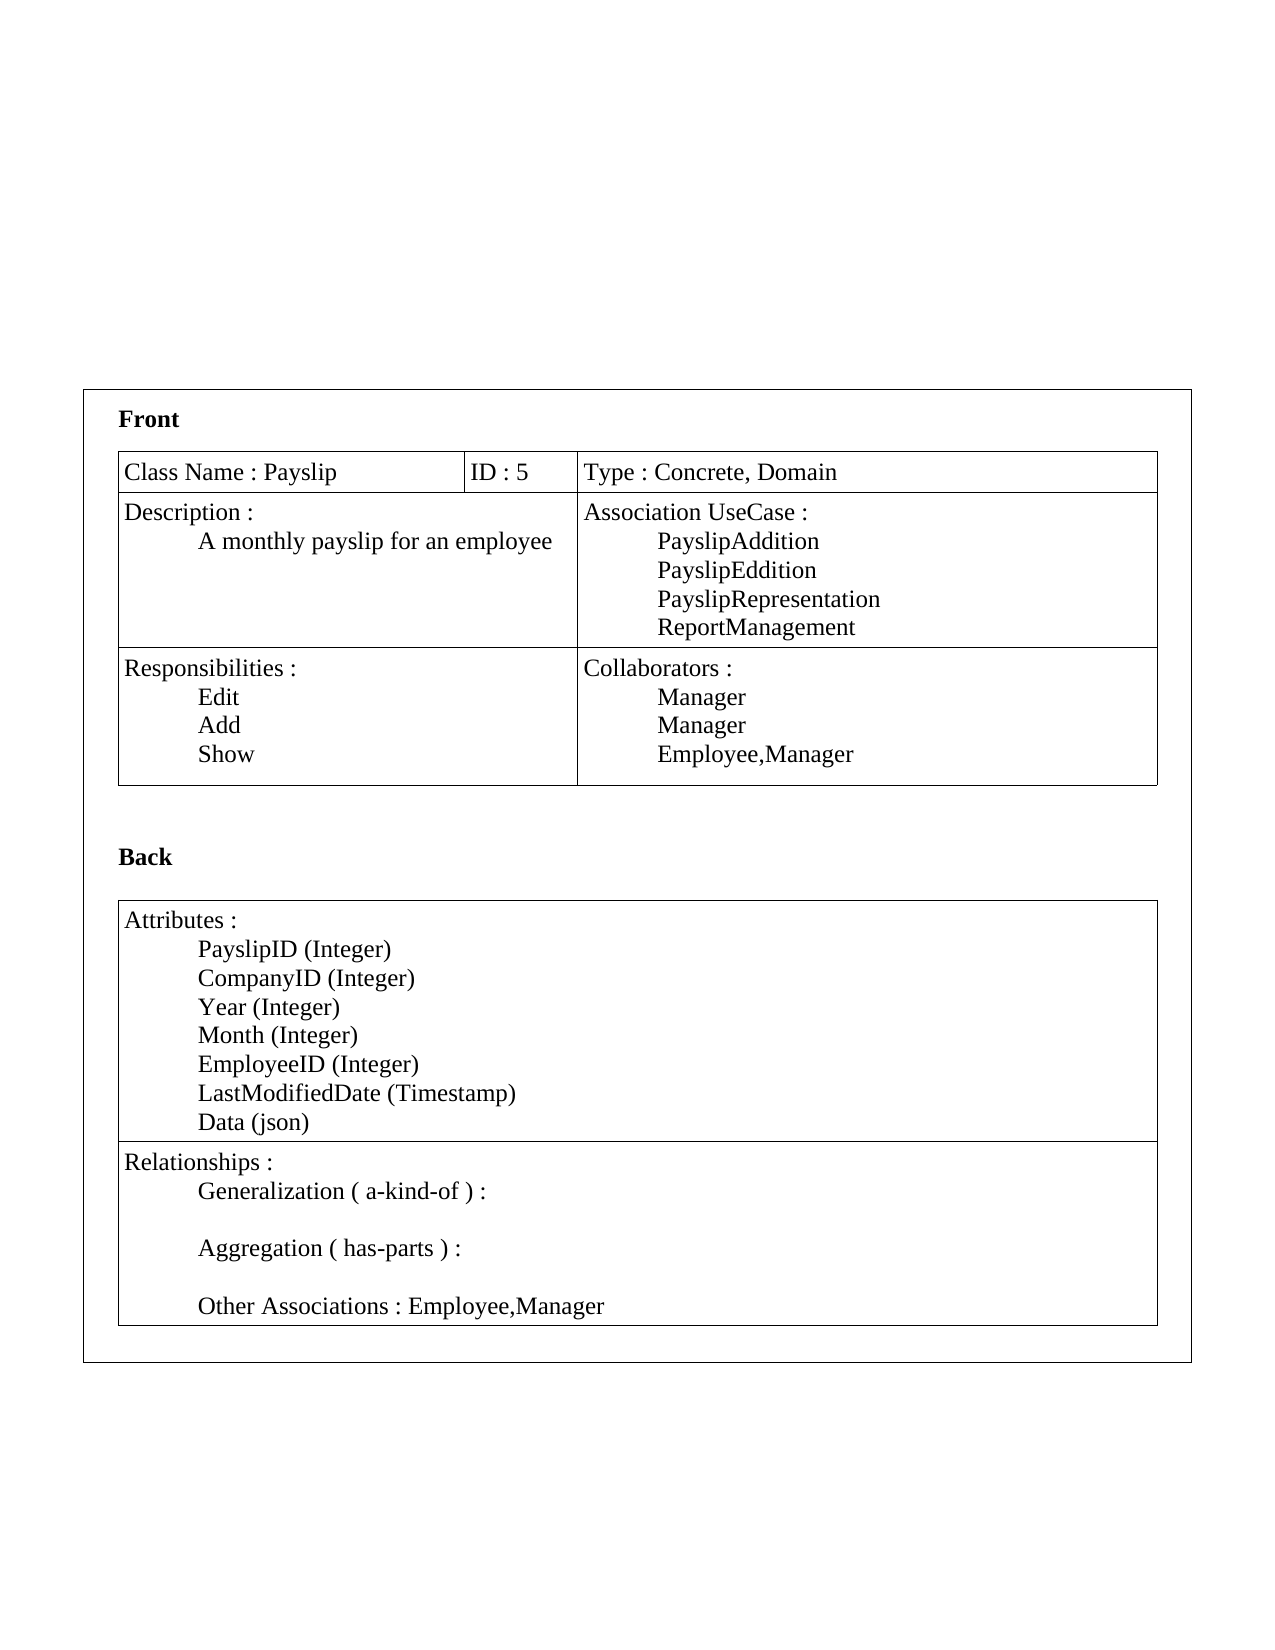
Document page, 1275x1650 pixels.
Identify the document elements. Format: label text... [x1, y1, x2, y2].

text Front [118, 404, 1157, 432]
table_header Type : Concrete, Domain [578, 452, 1157, 492]
table_header Attributes : PayslipID (Integer) CompanyID (Integer) Year (Integer) Month (Integer) EmployeeID (Integer) LastModifiedDate (Timestamp) Data (json) [119, 901, 1157, 1141]
table_cell Relationships : Generalization ( a-kind-of ) : Aggregation ( has-parts ) : Other Associations : Employee,Manager [119, 1142, 1157, 1325]
table_header Class Name : Payslip [119, 452, 464, 492]
table_cell Description : A monthly payslip for an employee [119, 493, 577, 647]
text Back [118, 842, 1157, 871]
table_cell Responsibilities : Edit Add Show [119, 648, 577, 785]
table_cell Association UseCase : PayslipAddition PayslipEddition PayslipRepresentation ReportManagement [578, 493, 1157, 647]
table_cell Collaborators : Manager Manager Employee,Manager [578, 648, 1157, 785]
table_header ID : 5 [465, 452, 577, 492]
